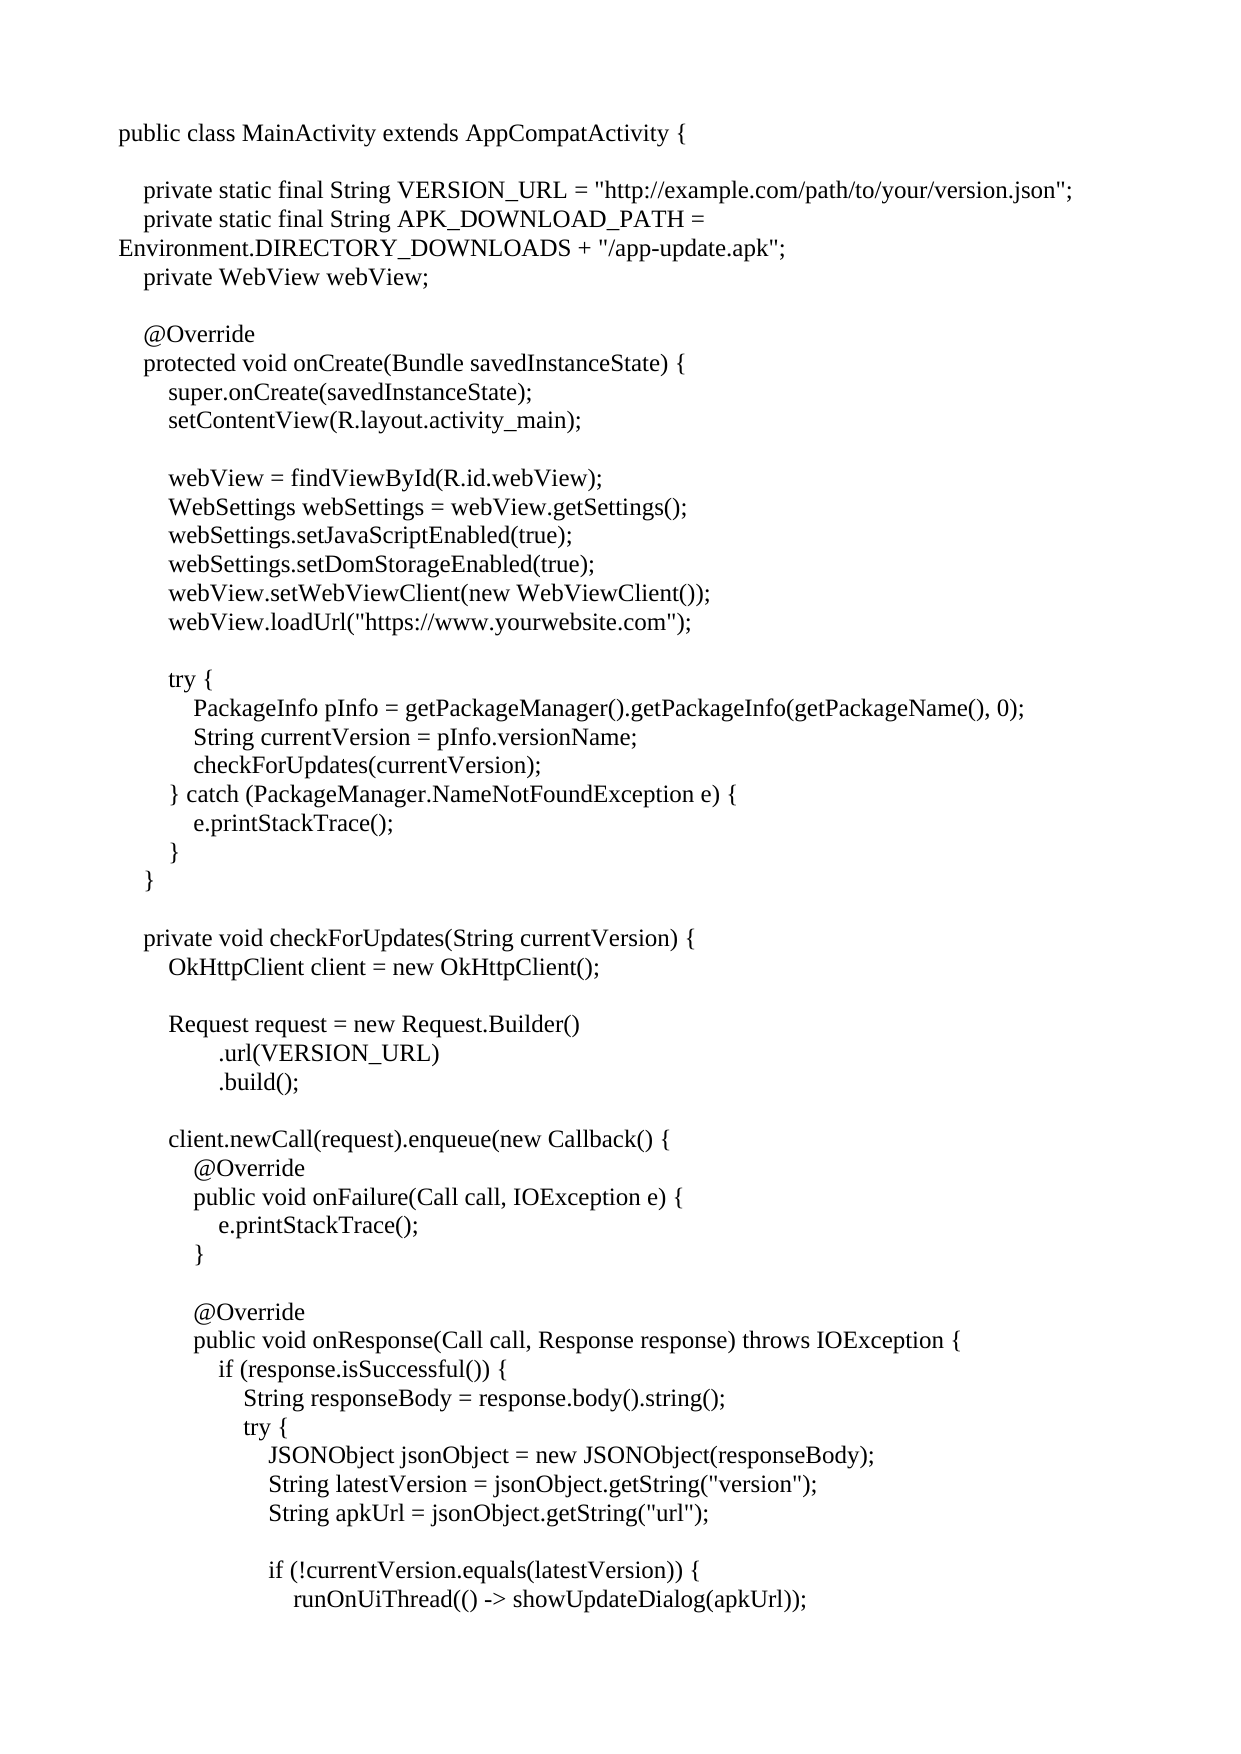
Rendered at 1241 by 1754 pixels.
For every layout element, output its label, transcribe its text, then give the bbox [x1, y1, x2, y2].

text e.printStackTrace(); [118, 808, 1122, 837]
text try { [118, 664, 1122, 693]
text webSettings.setJavaScriptEnabled(true); [118, 521, 1122, 549]
text String apkUrl = jsonObject.getString("url"); [118, 1498, 1122, 1527]
text protected void onCreate(Bundle savedInstanceState) { [118, 348, 1122, 377]
text webSettings.setDomStorageEnabled(true); [118, 549, 1122, 578]
text public void onFailure(Call call, IOException e) { [118, 1182, 1122, 1211]
text @Override [118, 1297, 1122, 1326]
text .build(); [118, 1067, 1122, 1096]
text Request request = new Request.Builder() [118, 1009, 1122, 1038]
text webView = findViewById(R.id.webView); [118, 463, 1122, 492]
text webView.loadUrl("https://www.yourwebsite.com"); [118, 607, 1122, 636]
text private WebView webView; [118, 262, 1122, 291]
text } [118, 1239, 1122, 1268]
text private static final String VERSION_URL = "http://example.com/path/to/your/version.json"; [118, 176, 1122, 204]
text String responseBody = response.body().string(); [118, 1383, 1122, 1412]
text private void checkForUpdates(String currentVersion) { [118, 923, 1122, 952]
text @Override [118, 319, 1122, 348]
text super.onCreate(savedInstanceState); [118, 377, 1122, 406]
text client.newCall(request).enqueue(new Callback() { [118, 1124, 1122, 1153]
text public void onResponse(Call call, Response response) throws IOException { [118, 1326, 1122, 1354]
text private static final String APK_DOWNLOAD_PATH = Environment.DIRECTORY_DOWNLOADS + "/app-update.apk"; [118, 204, 1122, 262]
text try { [118, 1412, 1122, 1441]
text .url(VERSION_URL) [118, 1038, 1122, 1067]
text } [118, 837, 1122, 866]
text setContentView(R.layout.activity_main); [118, 406, 1122, 434]
text } [118, 866, 1122, 894]
text runOnUiThread(() -> showUpdateDialog(apkUrl)); [118, 1584, 1122, 1613]
text webView.setWebViewClient(new WebViewClient()); [118, 578, 1122, 607]
text checkForUpdates(currentVersion); [118, 751, 1122, 779]
text WebSettings webSettings = webView.getSettings(); [118, 492, 1122, 521]
text public class MainActivity extends AppCompatActivity { [118, 118, 1122, 147]
text e.printStackTrace(); [118, 1211, 1122, 1239]
text @Override [118, 1153, 1122, 1182]
text if (!currentVersion.equals(latestVersion)) { [118, 1556, 1122, 1584]
text JSONObject jsonObject = new JSONObject(responseBody); [118, 1441, 1122, 1469]
text if (response.isSuccessful()) { [118, 1354, 1122, 1383]
text String currentVersion = pInfo.versionName; [118, 722, 1122, 751]
text OkHttpClient client = new OkHttpClient(); [118, 952, 1122, 981]
text PackageInfo pInfo = getPackageManager().getPackageInfo(getPackageName(), 0); [118, 693, 1122, 722]
text } catch (PackageManager.NameNotFoundException e) { [118, 779, 1122, 808]
text String latestVersion = jsonObject.getString("version"); [118, 1469, 1122, 1498]
